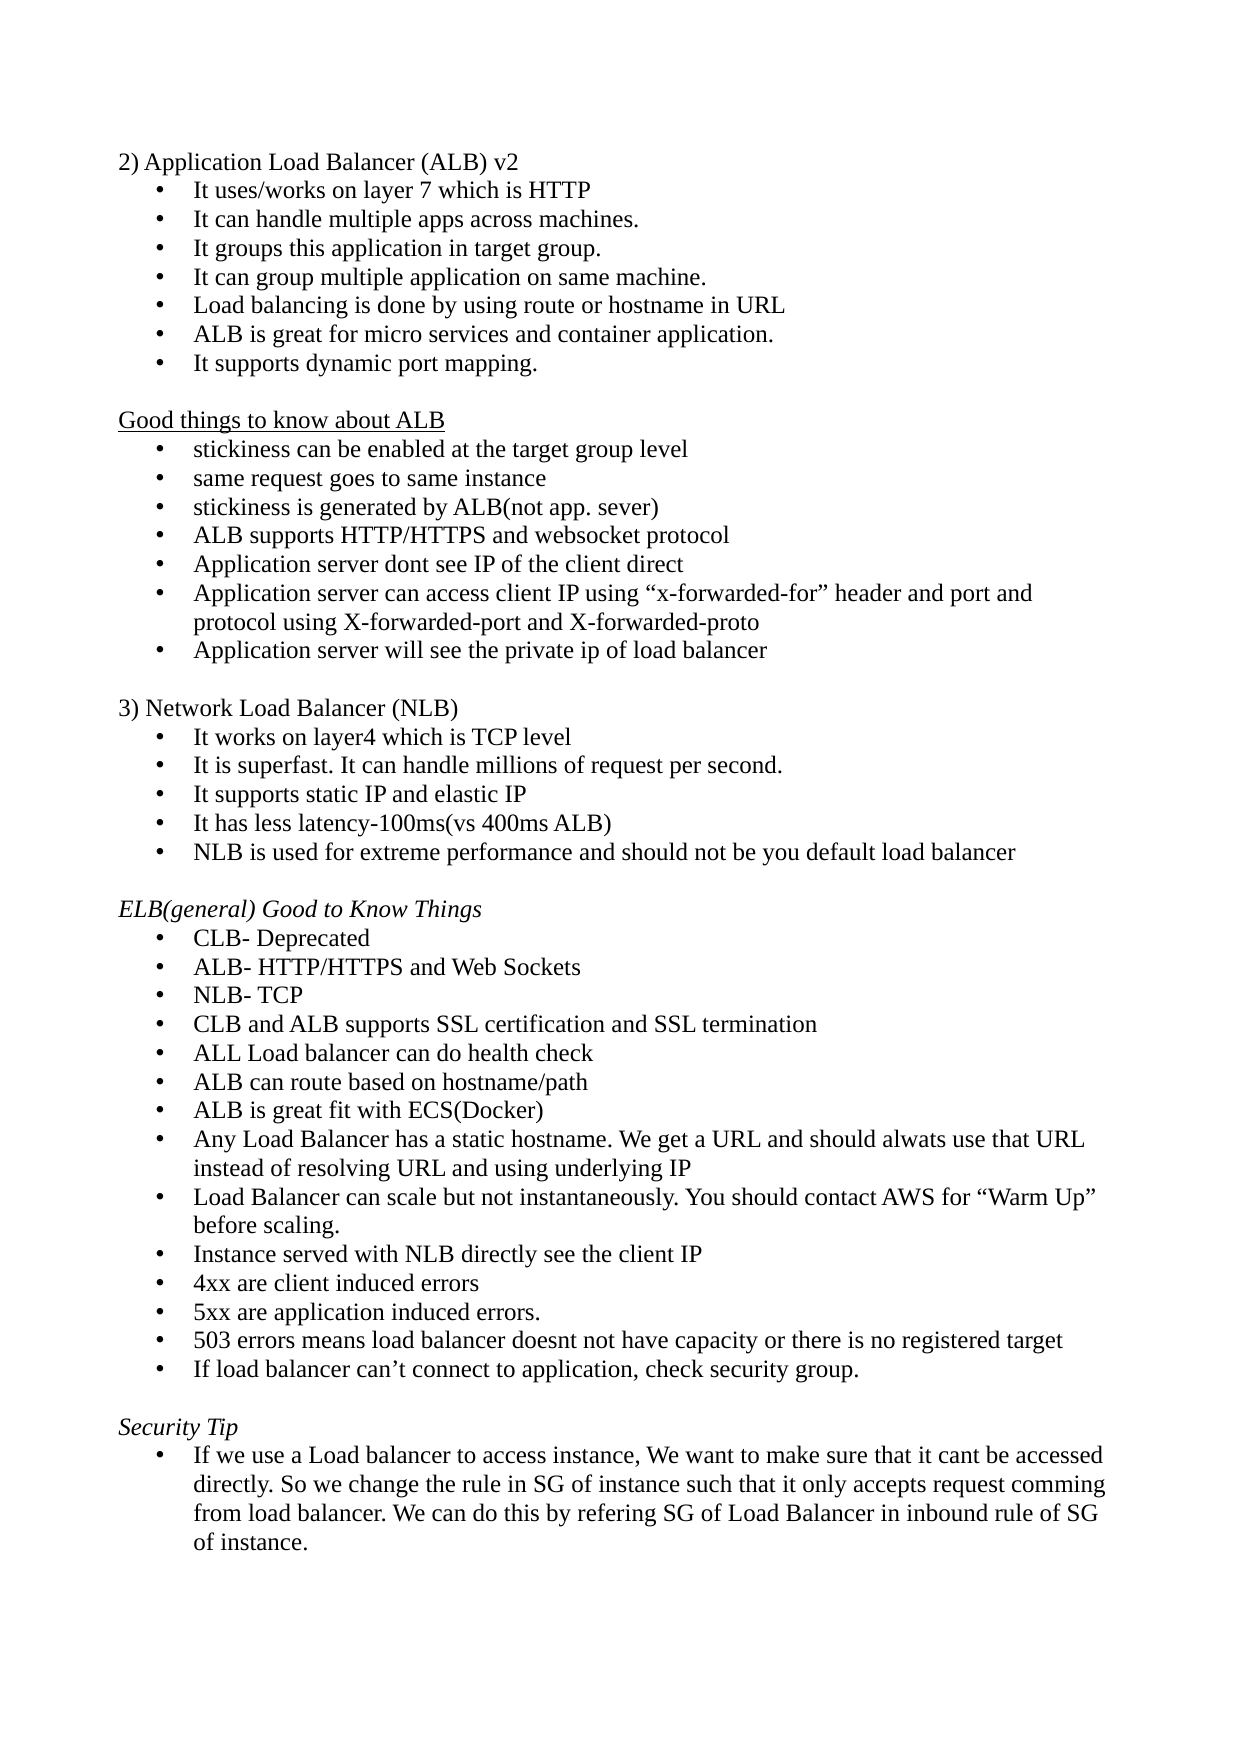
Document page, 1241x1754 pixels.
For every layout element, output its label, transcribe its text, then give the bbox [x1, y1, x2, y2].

list 5xx are application induced errors. [156, 1297, 1122, 1326]
list ALL Load balancer can do health check [156, 1038, 1122, 1067]
list Application server dont see IP of the client direct [156, 549, 1122, 578]
list It works on layer4 which is TCP level [156, 722, 1122, 751]
list ALB supports HTTP/HTTPS and websocket protocol [156, 521, 1122, 549]
list Load Balancer can scale but not instantaneously. You should contact AWS for “Warm Up” before scaling. [156, 1182, 1122, 1239]
text 2) Application Load Balancer (ALB) v2 [118, 147, 1122, 176]
list If we use a Load balancer to access instance, We want to make sure that it cant be accessed directly. So we change the rule in SG of instance such that it only accepts request comming from load balancer. We can do this by refering SG of Load Balancer in inbound rule of SG of instance. [156, 1441, 1122, 1556]
list It is superfast. It can handle millions of request per second. [156, 751, 1122, 779]
text ELB(general) Good to Know Things [118, 894, 1122, 923]
list Instance served with NLB directly see the client IP [156, 1239, 1122, 1268]
list NLB- TCP [156, 981, 1122, 1009]
text Security Tip [118, 1412, 1122, 1441]
list It uses/works on layer 7 which is HTTP [156, 176, 1122, 204]
list If load balancer can’t connect to application, check security group. [156, 1354, 1122, 1383]
text Good things to know about ALB [118, 406, 1122, 434]
list It can handle multiple apps across machines. [156, 204, 1122, 233]
text 3) Network Load Balancer (NLB) [118, 693, 1122, 722]
list ALB can route based on hostname/path [156, 1067, 1122, 1096]
list stickiness can be enabled at the target group level [156, 434, 1122, 463]
list NLB is used for extreme performance and should not be you default load balancer [156, 837, 1122, 866]
list It supports static IP and elastic IP [156, 779, 1122, 808]
list stickiness is generated by ALB(not app. sever) [156, 492, 1122, 521]
list ALB is great for micro services and container application. [156, 319, 1122, 348]
list Load balancing is done by using route or hostname in URL [156, 291, 1122, 319]
list CLB and ALB supports SSL certification and SSL termination [156, 1009, 1122, 1038]
list Application server can access client IP using “x-forwarded-for” header and port and protocol using X-forwarded-port and X-forwarded-proto [156, 578, 1122, 636]
list ALB- HTTP/HTTPS and Web Sockets [156, 952, 1122, 981]
list It has less latency-100ms(vs 400ms ALB) [156, 808, 1122, 837]
list Any Load Balancer has a static hostname. We get a URL and should alwats use that URL instead of resolving URL and using underlying IP [156, 1124, 1122, 1182]
list 503 errors means load balancer doesnt not have capacity or there is no registered target [156, 1326, 1122, 1354]
list CLB- Deprecated [156, 923, 1122, 952]
list It can group multiple application on same machine. [156, 262, 1122, 291]
list It supports dynamic port mapping. [156, 348, 1122, 377]
list 4xx are client induced errors [156, 1268, 1122, 1297]
list It groups this application in target group. [156, 233, 1122, 262]
list Application server will see the private ip of load balancer [156, 636, 1122, 664]
list ALB is great fit with ECS(Docker) [156, 1096, 1122, 1124]
list same request goes to same instance [156, 463, 1122, 492]
